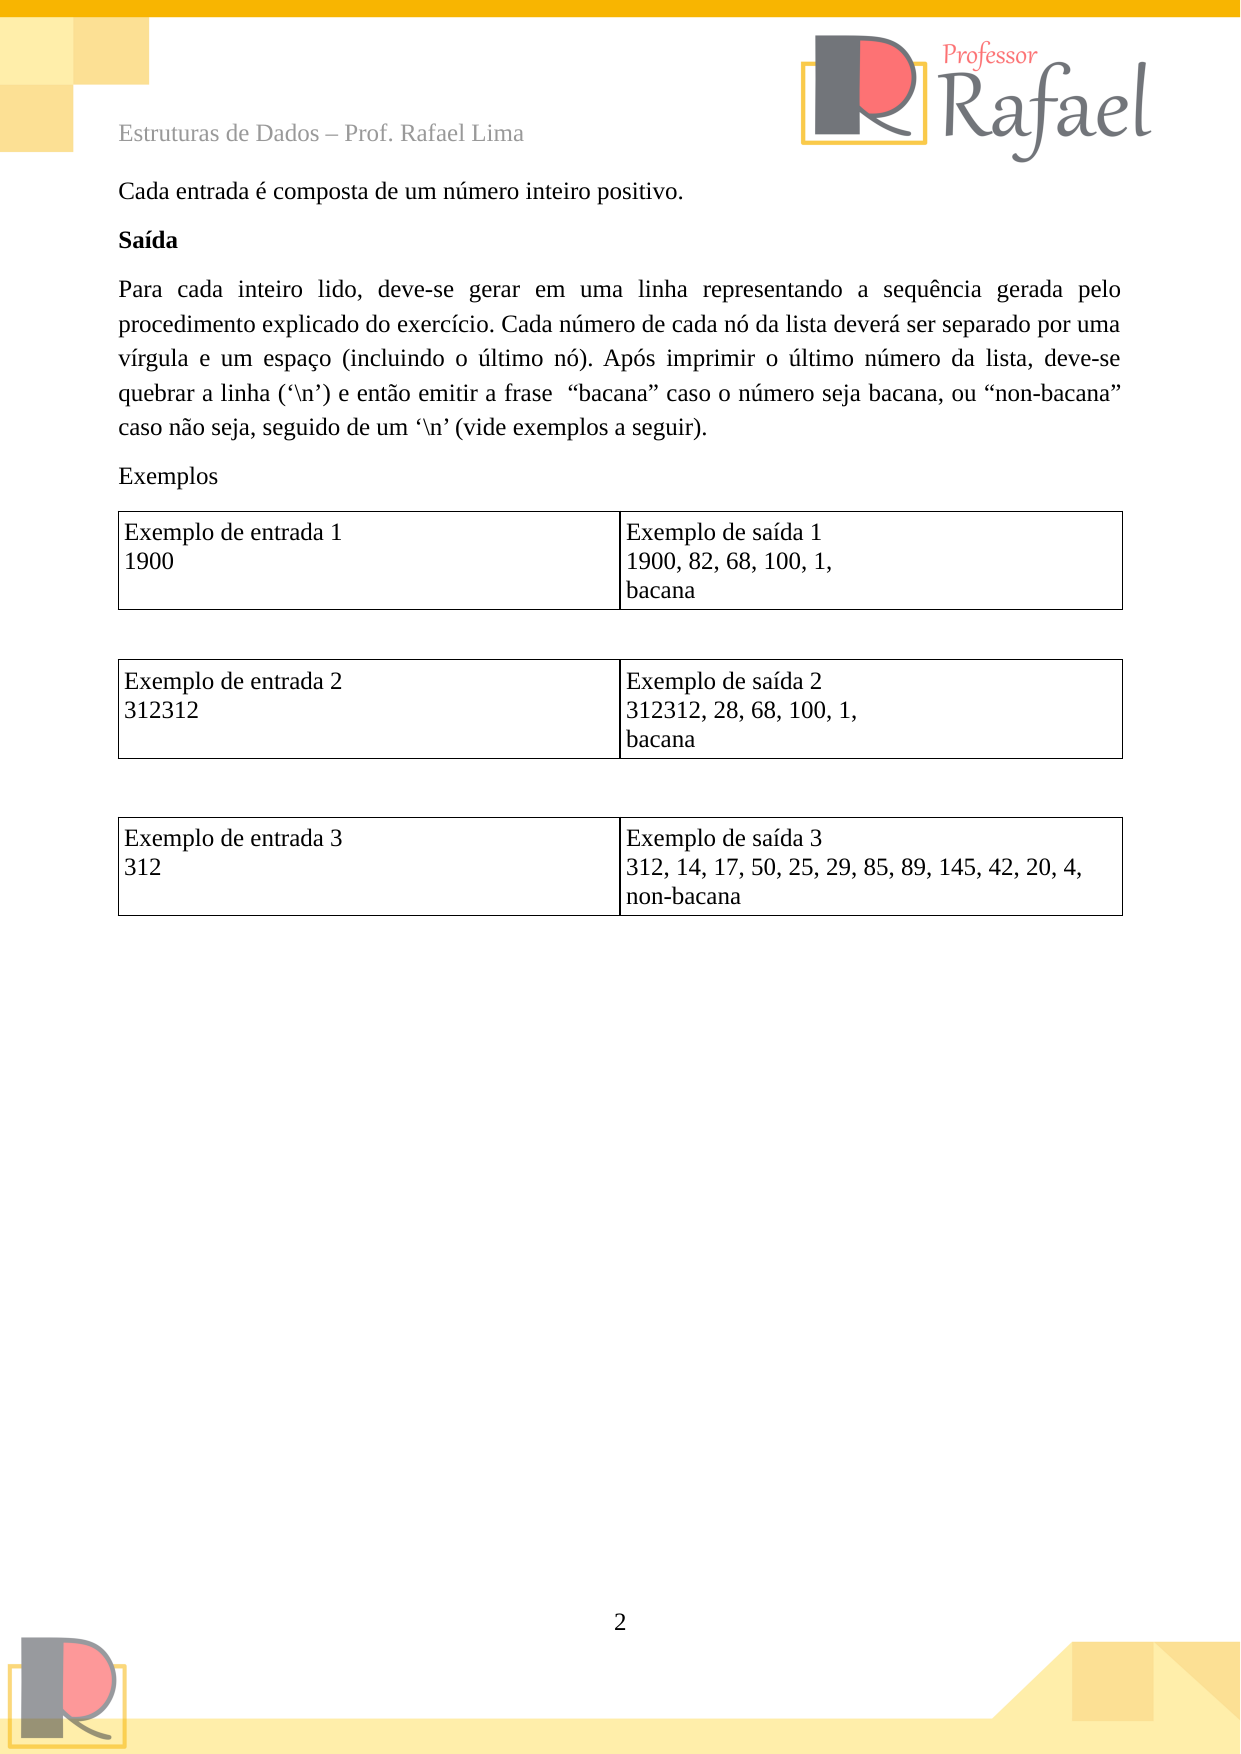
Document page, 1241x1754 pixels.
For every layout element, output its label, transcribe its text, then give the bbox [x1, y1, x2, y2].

table_header Exemplo de entrada 1 1900 [119, 512, 619, 609]
text Saída [118, 225, 1122, 254]
text Exemplos [118, 461, 1122, 490]
table_header Exemplo de saída 2 312312, 28, 68, 100, 1, bacana [621, 660, 1122, 758]
table_header Exemplo de saída 1 1900, 82, 68, 100, 1, bacana [621, 512, 1122, 609]
table_header Exemplo de entrada 3 312 [119, 818, 619, 915]
table_header Exemplo de saída 3 312, 14, 17, 50, 25, 29, 85, 89, 145, 42, 20, 4, non-bacana [621, 818, 1122, 915]
picture [0, 0, 1241, 1754]
text Para cada inteiro lido, deve-se gerar em uma linha representando a sequência gerada pelo procedimento explicado do exercício. Cada número de cada nó da lista deverá ser separado por uma vírgula e um espaço (incluindo o último nó). Após imprimir o último número da lista, deve-se quebrar a linha (‘\n’) e então emitir a frase “bacana” caso o número seja bacana, ou “non-bacana” caso não seja, seguido de um ‘\n’ (vide exemplos a seguir). [118, 274, 1122, 441]
table_header Exemplo de entrada 2 312312 [119, 660, 619, 758]
text Cada entrada é composta de um número inteiro positivo. [118, 176, 1122, 205]
